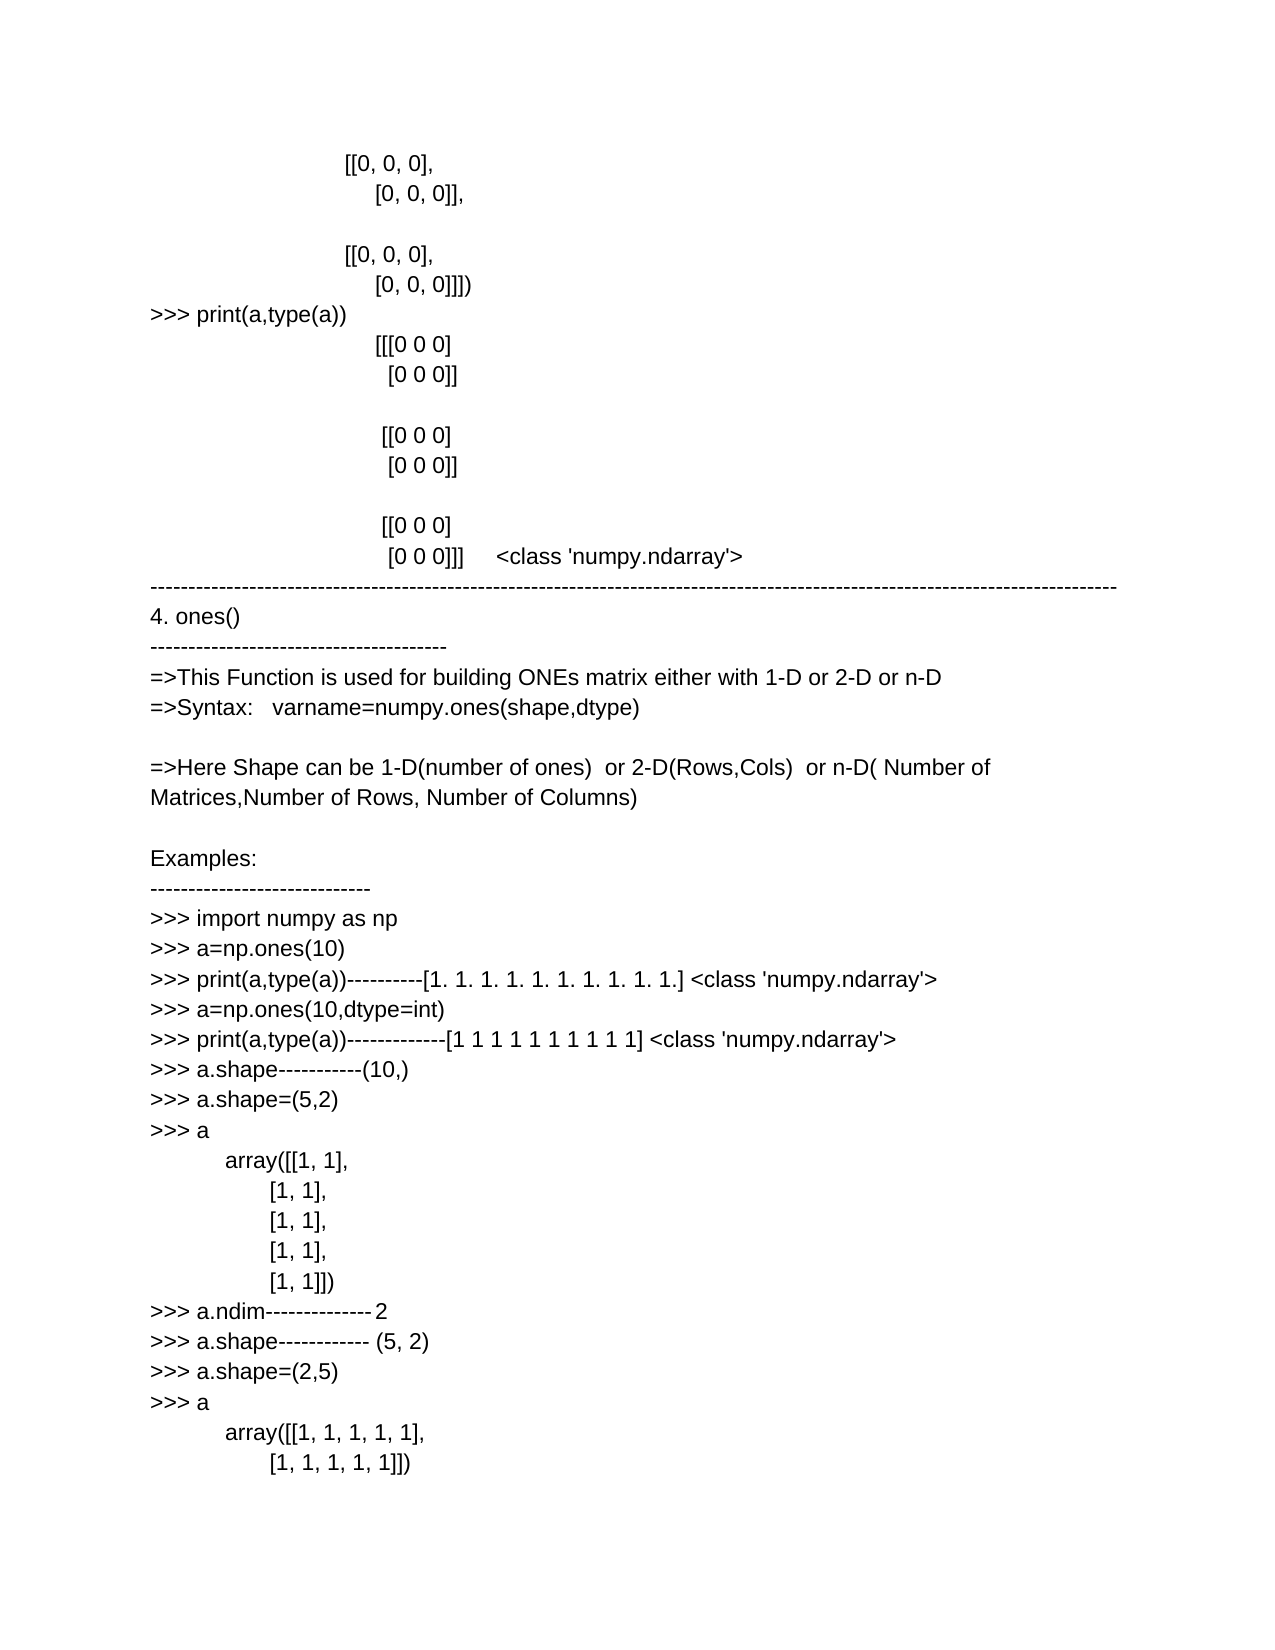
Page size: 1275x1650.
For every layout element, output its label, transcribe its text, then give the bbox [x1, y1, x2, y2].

text [1, 1], [150, 1207, 1125, 1234]
text [[0, 0, 0], [150, 150, 1125, 176]
text array([[1, 1, 1, 1, 1], [150, 1419, 1125, 1445]
text >>> a.shape-----------(10,) [150, 1056, 1125, 1083]
text [1, 1, 1, 1, 1]]) [150, 1449, 1125, 1475]
text =>This Function is used for building ONEs matrix either with 1-D or 2-D or n-D [150, 663, 1125, 690]
text [0, 0, 0]]]) [150, 271, 1125, 297]
text [[[0 0 0] [150, 331, 1125, 358]
text --------------------------------------- [150, 633, 1125, 660]
text =>Syntax: varname=numpy.ones(shape,dtype) [150, 694, 1125, 720]
text >>> a [150, 1117, 1125, 1143]
text [1, 1]]) [150, 1268, 1125, 1294]
text ----------------------------- [150, 875, 1125, 901]
text [0 0 0]] [150, 361, 1125, 388]
text >>> a=np.ones(10,dtype=int) [150, 996, 1125, 1022]
text [1, 1], [150, 1177, 1125, 1203]
text [1, 1], [150, 1237, 1125, 1264]
text >>> import numpy as np [150, 905, 1125, 932]
text Examples: [150, 845, 1125, 871]
text [0 0 0]] [150, 452, 1125, 478]
text >>> print(a,type(a))-------------[1 1 1 1 1 1 1 1 1 1] <class 'numpy.ndarray'> [150, 1026, 1125, 1052]
text [[0 0 0] [150, 512, 1125, 539]
text >>> a.ndim-------------- 2 [150, 1298, 1125, 1324]
text >>> print(a,type(a))----------[1. 1. 1. 1. 1. 1. 1. 1. 1. 1.] <class 'numpy.ndarray'> [150, 966, 1125, 992]
text 4. ones() [150, 603, 1125, 629]
text ------------------------------------------------------------------------------------------------------------------------------- [150, 573, 1125, 599]
text [[0, 0, 0], [150, 241, 1125, 267]
text >>> a [150, 1388, 1125, 1415]
text >>> a.shape=(5,2) [150, 1086, 1125, 1113]
text =>Here Shape can be 1-D(number of ones) or 2-D(Rows,Cols) or n-D( Number of Matrices,Number of Rows, Number of Columns) [150, 754, 1125, 811]
text >>> print(a,type(a)) [150, 301, 1125, 327]
text >>> a.shape------------ (5, 2) [150, 1328, 1125, 1354]
text >>> a=np.ones(10) [150, 935, 1125, 962]
text [[0 0 0] [150, 422, 1125, 448]
text array([[1, 1], [150, 1147, 1125, 1173]
text >>> a.shape=(2,5) [150, 1358, 1125, 1385]
text [0, 0, 0]], [150, 180, 1125, 207]
text [0 0 0]]] <class 'numpy.ndarray'> [150, 543, 1125, 569]
